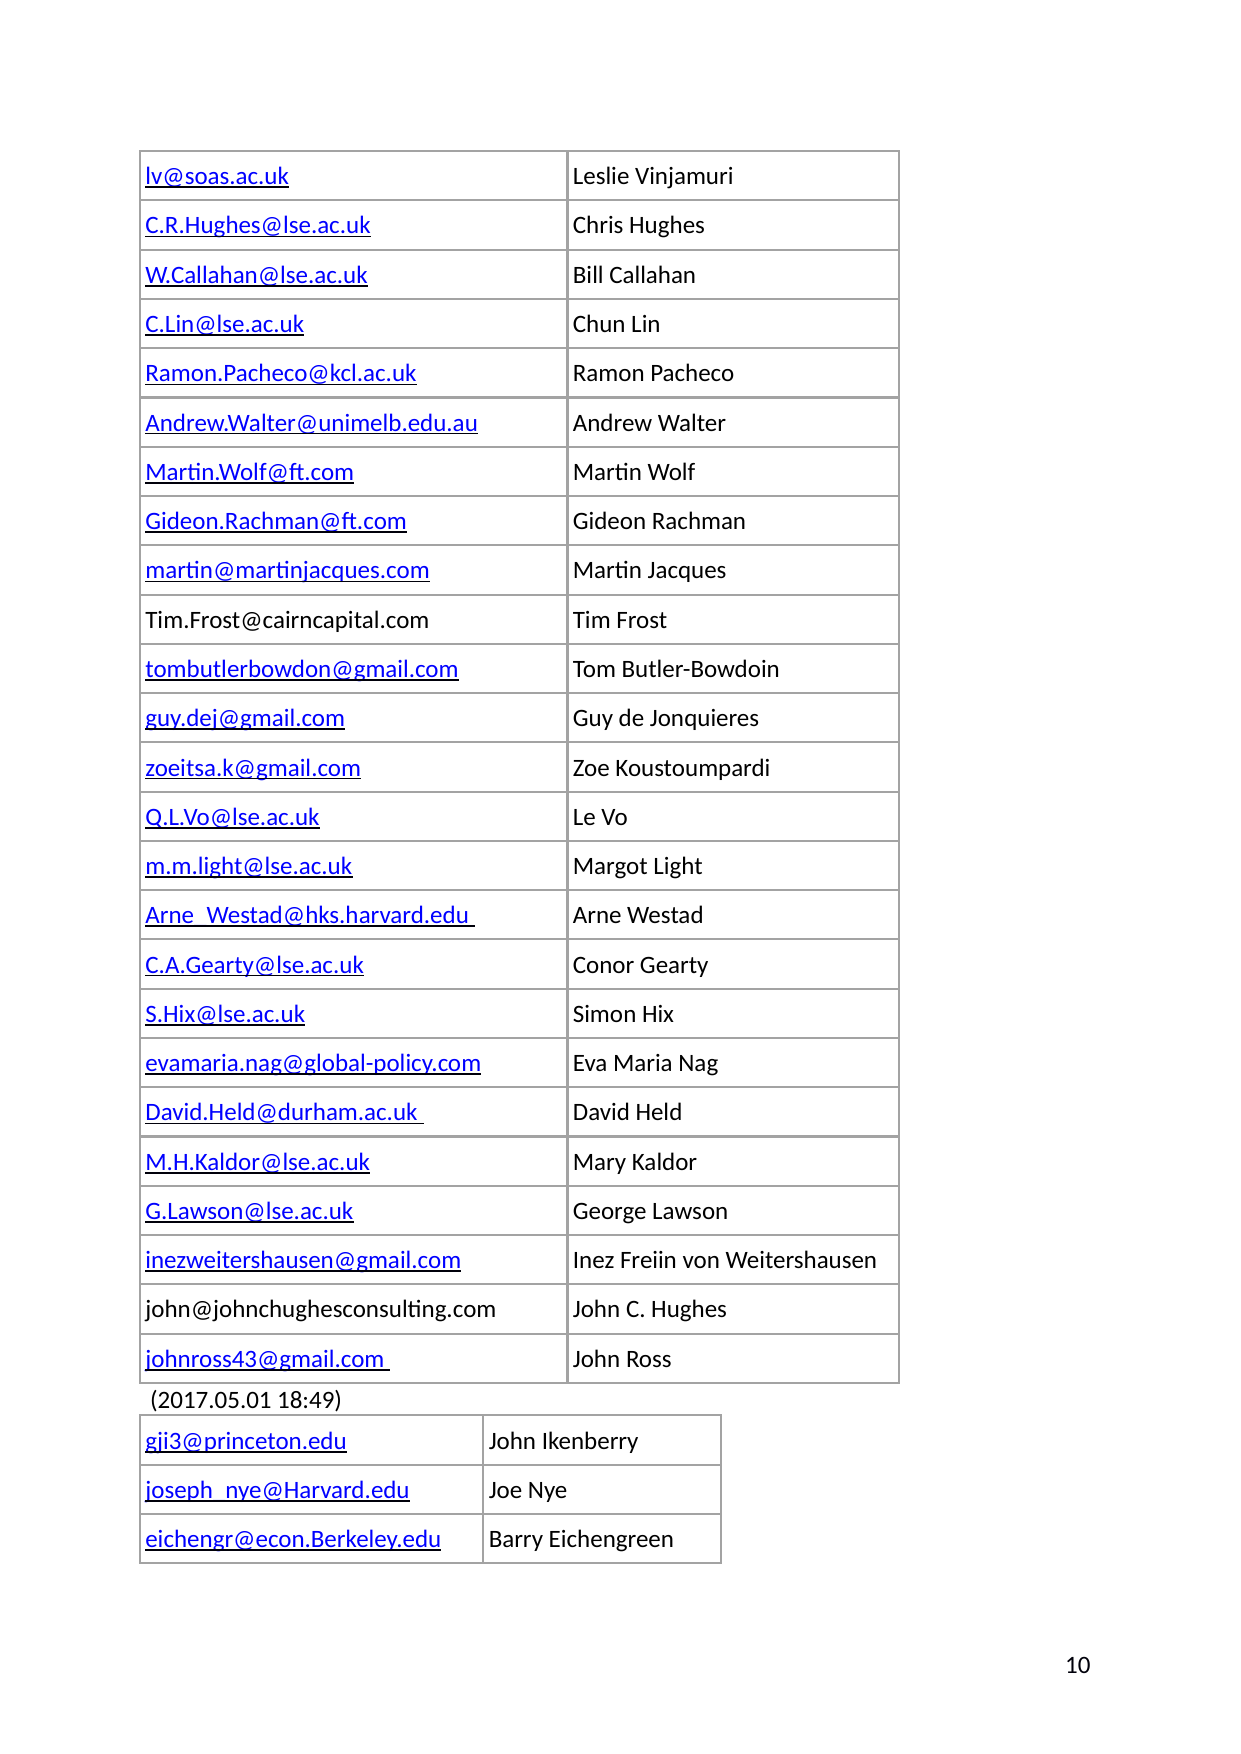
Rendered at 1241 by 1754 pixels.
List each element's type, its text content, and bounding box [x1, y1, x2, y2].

table_cell Tim.Frost@cairncapital.com [141, 596, 566, 643]
table_cell C.A.Gearty@lse.ac.uk [141, 940, 566, 988]
table_cell David.Held@durham.ac.uk [141, 1088, 566, 1135]
table_cell evamaria.nag@global-policy.com [141, 1039, 566, 1086]
text (2017.05.01 18:49) [150, 1384, 1090, 1414]
table_cell Simon Hix [569, 990, 898, 1037]
table_cell S.Hix@lse.ac.uk [141, 990, 566, 1037]
table_cell Arne Westad [569, 891, 898, 938]
table_cell Gideon.Rachman@ft.com [141, 497, 566, 544]
table_cell W.Callahan@lse.ac.uk [141, 251, 566, 298]
table_cell Martin Wolf [569, 448, 898, 495]
table_cell Tim Frost [569, 596, 898, 643]
table_cell Leslie Vinjamuri [569, 152, 898, 199]
table_cell Andrew Walter [569, 399, 898, 446]
table_cell lv@soas.ac.uk [141, 152, 566, 199]
table_cell Chris Hughes [569, 201, 898, 248]
table_cell Martin.Wolf@ft.com [141, 448, 566, 495]
table_cell martin@martinjacques.com [141, 546, 566, 593]
table_cell George Lawson [569, 1187, 898, 1234]
table_cell eichengr@econ.Berkeley.edu [141, 1515, 482, 1562]
table_header gji3@princeton.edu [141, 1416, 482, 1464]
table_cell Margot Light [569, 842, 898, 889]
table_cell C.Lin@lse.ac.uk [141, 300, 566, 347]
table_cell Chun Lin [569, 300, 898, 347]
table_cell tombutlerbowdon@gmail.com [141, 645, 566, 692]
table_cell guy.dej@gmail.com [141, 694, 566, 741]
table_cell Ramon.Pacheco@kcl.ac.uk [141, 349, 566, 396]
table_cell Martin Jacques [569, 546, 898, 593]
table_cell Arne_Westad@hks.harvard.edu [141, 891, 566, 938]
table_cell inezweitershausen@gmail.com [141, 1236, 566, 1283]
table_cell Q.L.Vo@lse.ac.uk [141, 793, 566, 840]
table_cell johnross43@gmail.com [141, 1335, 566, 1382]
table_cell M.H.Kaldor@lse.ac.uk [141, 1138, 566, 1185]
table_cell joseph_nye@Harvard.edu [141, 1466, 482, 1513]
table_header John Ikenberry [484, 1416, 720, 1464]
table_cell m.m.light@lse.ac.uk [141, 842, 566, 889]
table_cell Zoe Koustoumpardi [569, 743, 898, 791]
table_cell John Ross [569, 1335, 898, 1382]
table_cell Gideon Rachman [569, 497, 898, 544]
table_cell Tom Butler-Bowdoin [569, 645, 898, 692]
table_cell C.R.Hughes@lse.ac.uk [141, 201, 566, 248]
table_cell Guy de Jonquieres [569, 694, 898, 741]
table_cell Barry Eichengreen [484, 1515, 720, 1562]
table_cell Andrew.Walter@unimelb.edu.au [141, 399, 566, 446]
table_cell Eva Maria Nag [569, 1039, 898, 1086]
table_cell Joe Nye [484, 1466, 720, 1513]
table_cell Inez Freiin von Weitershausen [569, 1236, 898, 1283]
table_cell john@johnchughesconsulting.com [141, 1285, 566, 1332]
table_cell Le Vo [569, 793, 898, 840]
table_cell Conor Gearty [569, 940, 898, 988]
table_cell David Held [569, 1088, 898, 1135]
table_cell G.Lawson@lse.ac.uk [141, 1187, 566, 1234]
table_cell Ramon Pacheco [569, 349, 898, 396]
table_cell John C. Hughes [569, 1285, 898, 1332]
table_cell Bill Callahan [569, 251, 898, 298]
table_cell zoeitsa.k@gmail.com [141, 743, 566, 791]
table_cell Mary Kaldor [569, 1138, 898, 1185]
